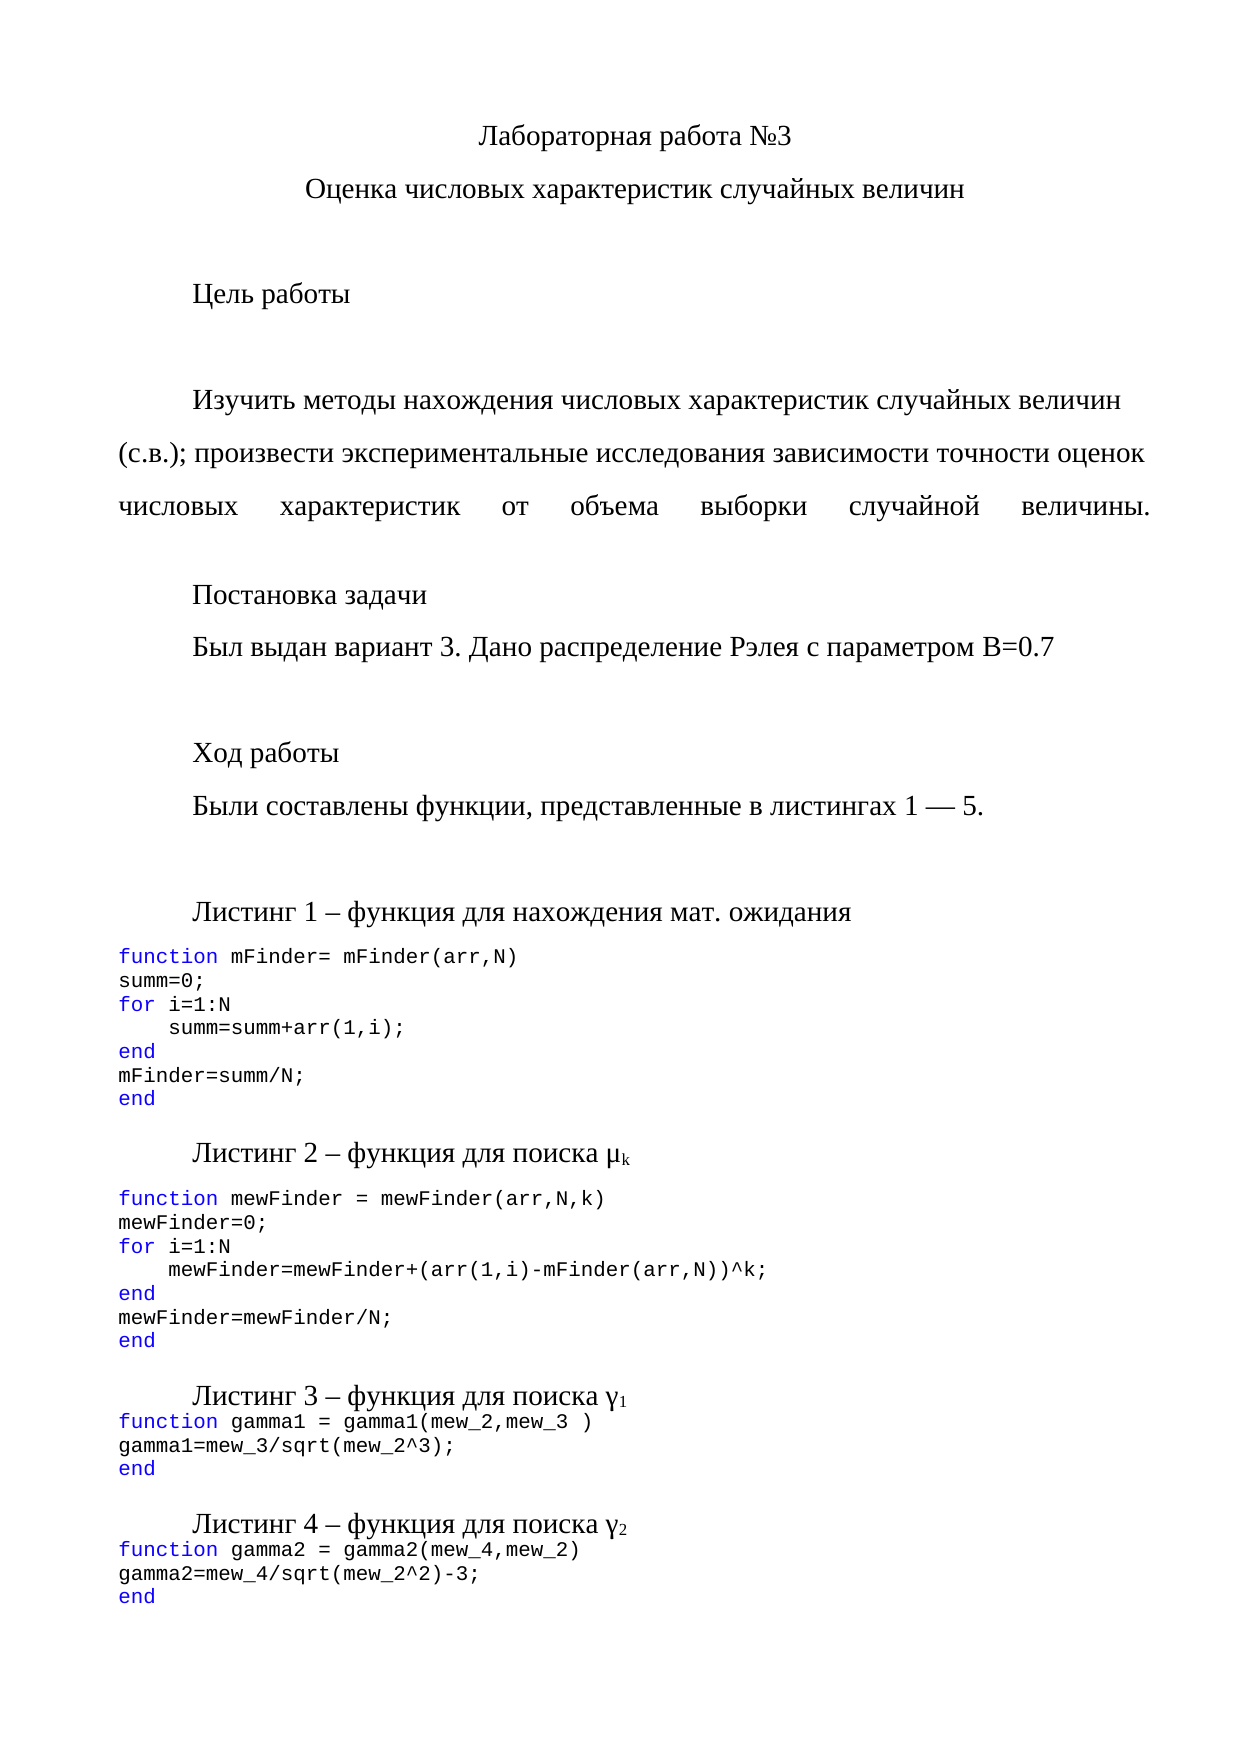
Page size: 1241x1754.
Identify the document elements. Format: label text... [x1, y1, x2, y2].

text Листинг 4 – функция для поиска γ2 [118, 1506, 1152, 1539]
text function gamma2 = gamma2(mew_4,mew_2) [118, 1539, 1152, 1563]
text mFinder=summ/N; [118, 1065, 1152, 1088]
text Был выдан вариант 3. Дано распределение Рэлея с параметром B=0.7 [118, 629, 1152, 663]
text end [118, 1330, 1152, 1354]
text function mewFinder = mewFinder(arr,N,k) [118, 1188, 1152, 1212]
text числовых характеристик от объема выборки случайной величины. [118, 488, 1152, 557]
text mewFinder=mewFinder/N; [118, 1307, 1152, 1330]
text for i=1:N [118, 994, 1152, 1017]
text Листинг 1 – функция для нахождения мат. ожидания [118, 894, 1152, 927]
text end [118, 1283, 1152, 1307]
text Изучить методы нахождения числовых характеристик случайных величин [118, 382, 1152, 416]
text gamma1=mew_3/sqrt(mew_2^3); [118, 1435, 1152, 1458]
text Цель работы [118, 277, 1152, 310]
text end [118, 1587, 1152, 1610]
text Листинг 2 – функция для поиска μk [118, 1136, 1152, 1169]
text gamma2=mew_4/sqrt(mew_2^2)-3; [118, 1563, 1152, 1587]
text end [118, 1088, 1152, 1112]
text summ=summ+arr(1,i); [118, 1017, 1152, 1041]
text Оценка числовых характеристик случайных величин [118, 171, 1152, 204]
text (с.в.); произвести экспериментальные исследования зависимости точности оценок [118, 435, 1152, 468]
text mewFinder=0; [118, 1212, 1152, 1236]
text Были составлены функции, представленные в листингах 1 — 5. [118, 788, 1152, 822]
text function gamma1 = gamma1(mew_2,mew_3 ) [118, 1411, 1152, 1435]
text function mFinder= mFinder(arr,N) [118, 946, 1152, 970]
text Листинг 3 – функция для поиска γ1 [118, 1378, 1152, 1411]
text for i=1:N [118, 1236, 1152, 1259]
text mewFinder=mewFinder+(arr(1,i)-mFinder(arr,N))^k; [118, 1259, 1152, 1283]
text summ=0; [118, 970, 1152, 994]
text Лабораторная работа №3 [118, 118, 1152, 152]
text Постановка задачи [118, 577, 1152, 610]
text Ход работы [118, 735, 1152, 769]
text end [118, 1041, 1152, 1065]
text end [118, 1458, 1152, 1482]
